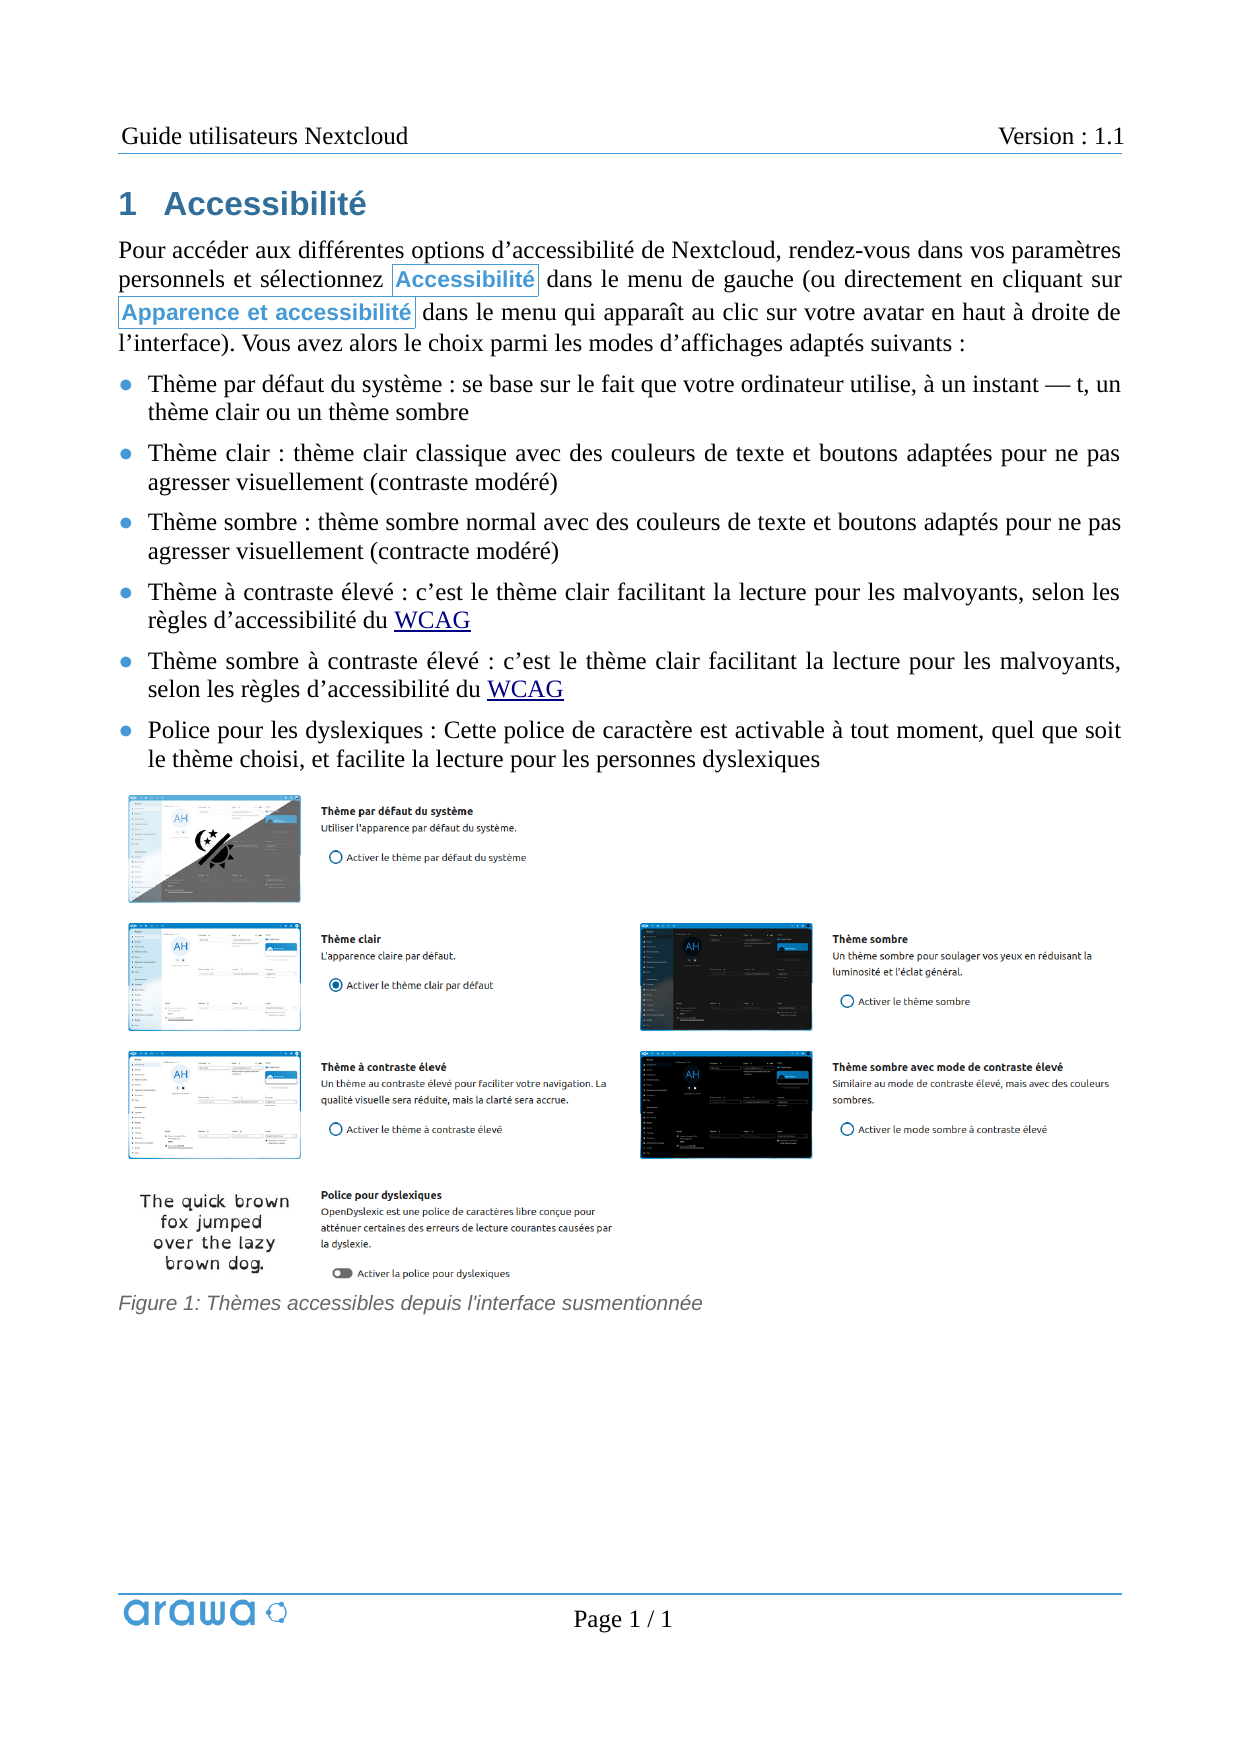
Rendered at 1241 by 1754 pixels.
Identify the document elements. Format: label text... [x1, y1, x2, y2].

picture [118, 784, 1123, 1291]
list Thème sombre à contraste élevé : c’est le thème clair facilitant la lecture pour les malvoyants, selon les règles d’accessibilité du WCAG [118, 646, 1122, 703]
list Thème par défaut du système : se base sur le fait que votre ordinateur utilise, à un instant — t, un thème clair ou un thème sombre [118, 369, 1122, 426]
text Figure 1: Thèmes accessibles depuis l'interface susmentionnée [118, 1291, 1122, 1314]
text Pour accéder aux différentes options d’accessibilité de Nextcloud, rendez-vous dans vos paramètres personnels et sélectionnez Accessibilité dans le menu de gauche (ou directement en cliquant sur Apparence et accessibilité dans le menu qui apparaît au clic sur votre avatar en haut à droite de l’interface). Vous avez alors le choix parmi les modes d’affichages adaptés suivants : [118, 235, 1122, 357]
list Thème sombre : thème sombre normal avec des couleurs de texte et boutons adaptés pour ne pas agresser visuellement (contracte modéré) [118, 507, 1122, 565]
list Police pour les dyslexiques : Cette police de caractère est activable à tout moment, quel que soit le thème choisi, et facilite la lecture pour les personnes dyslexiques [118, 715, 1122, 773]
list Thème à contraste élevé : c’est le thème clair facilitant la lecture pour les malvoyants, selon les règles d’accessibilité du WCAG [118, 577, 1122, 634]
picture [121, 1597, 290, 1628]
subtitle Accessibilité [118, 184, 1122, 222]
list Thème clair : thème clair classique avec des couleurs de texte et boutons adaptées pour ne pas agresser visuellement (contraste modéré) [118, 438, 1122, 496]
